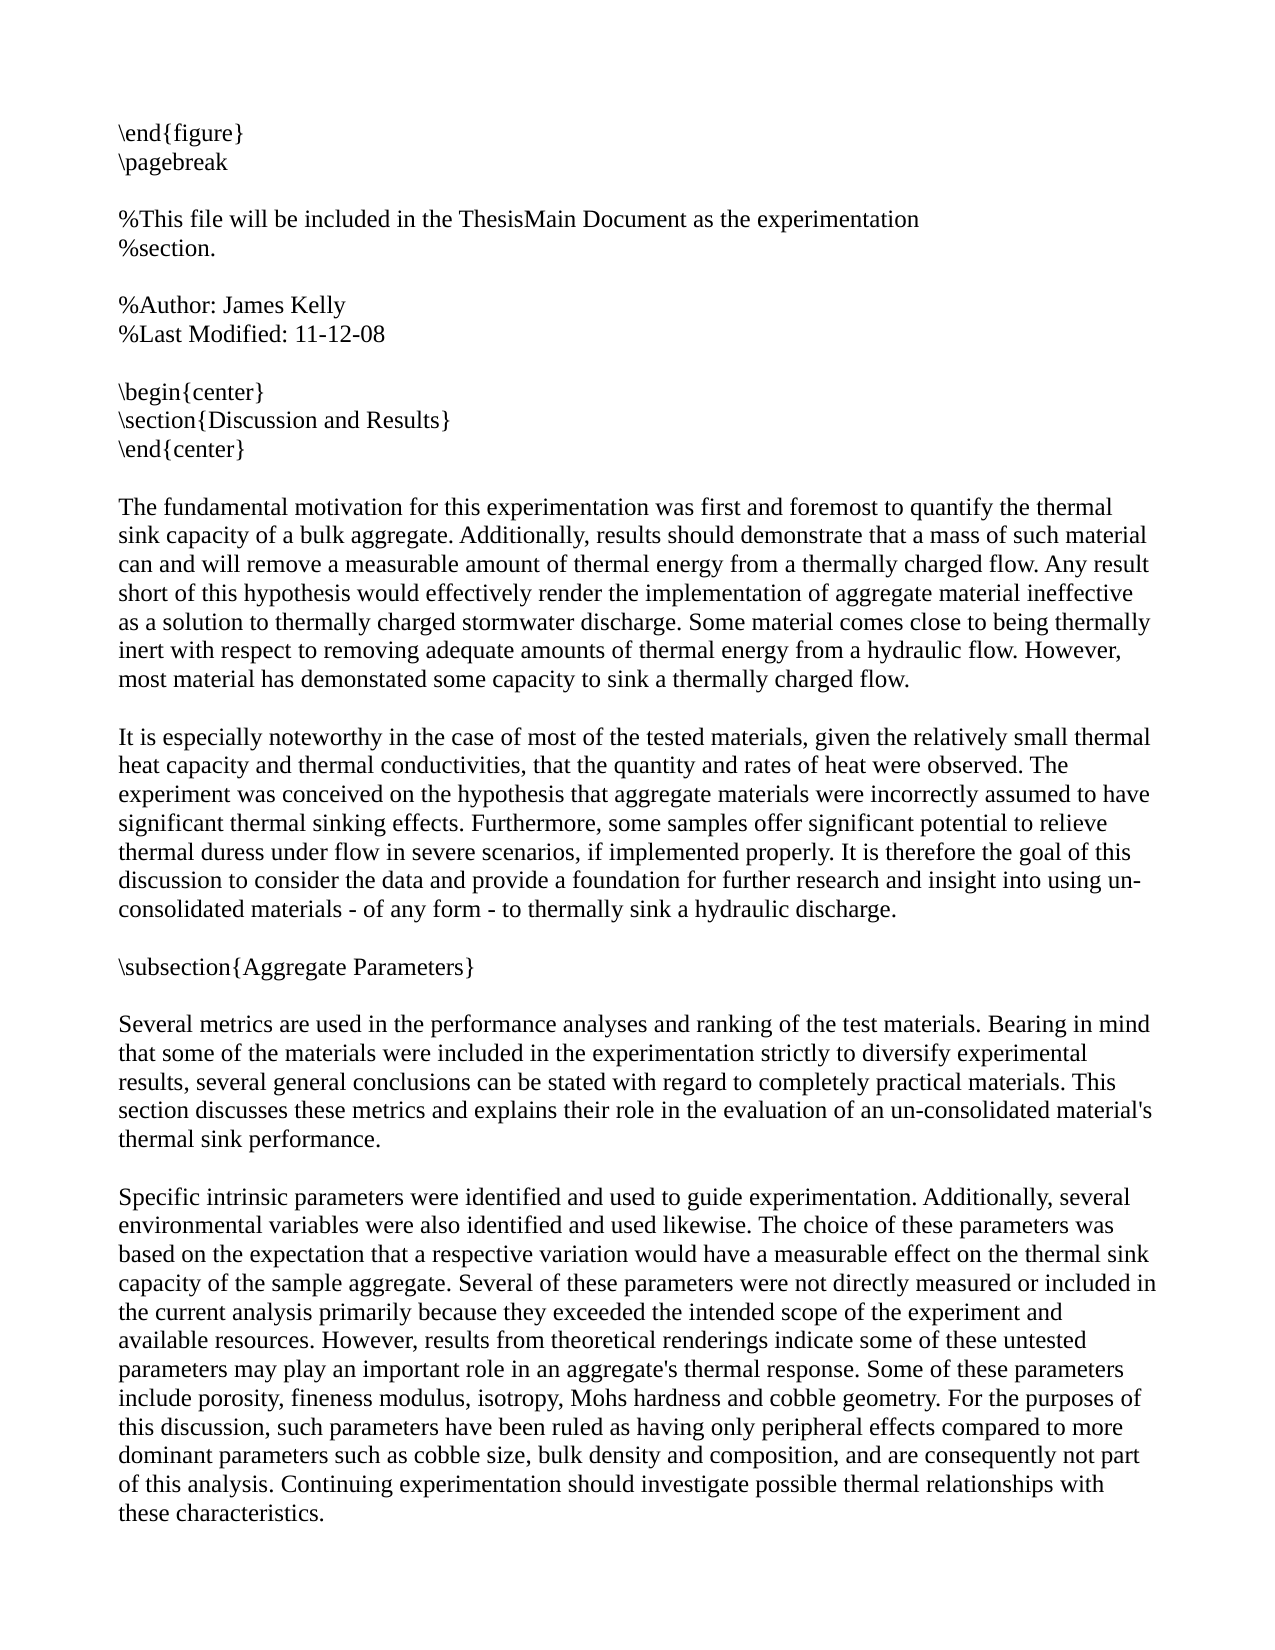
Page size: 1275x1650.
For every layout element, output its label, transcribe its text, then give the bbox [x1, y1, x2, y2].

text \end{center} [118, 434, 1157, 463]
text Specific intrinsic parameters were identified and used to guide experimentation. Additionally, several environmental variables were also identified and used likewise. The choice of these parameters was based on the expectation that a respective variation would have a measurable effect on the thermal sink capacity of the sample aggregate. Several of these parameters were not directly measured or included in the current analysis primarily because they exceeded the intended scope of the experiment and available resources. However, results from theoretical renderings indicate some of these untested parameters may play an important role in an aggregate's thermal response. Some of these parameters include porosity, fineness modulus, isotropy, Mohs hardness and cobble geometry. For the purposes of this discussion, such parameters have been ruled as having only peripheral effects compared to more dominant parameters such as cobble size, bulk density and composition, and are consequently not part of this analysis. Continuing experimentation should investigate possible thermal relationships with these characteristics. [118, 1182, 1157, 1527]
text %This file will be included in the ThesisMain Document as the experimentation [118, 204, 1157, 233]
text %section. [118, 233, 1157, 262]
text \subsection{Aggregate Parameters} [118, 952, 1157, 981]
text Several metrics are used in the performance analyses and ranking of the test materials. Bearing in mind that some of the materials were included in the experimentation strictly to diversify experimental results, several general conclusions can be stated with regard to completely practical materials. This section discusses these metrics and explains their role in the evaluation of an un-consolidated material's thermal sink performance. [118, 1009, 1157, 1153]
text \pagebreak [118, 147, 1157, 176]
text %Author: James Kelly [118, 291, 1157, 319]
text The fundamental motivation for this experimentation was first and foremost to quantify the thermal sink capacity of a bulk aggregate. Additionally, results should demonstrate that a mass of such material can and will remove a measurable amount of thermal energy from a thermally charged flow. Any result short of this hypothesis would effectively render the implementation of aggregate material ineffective as a solution to thermally charged stormwater discharge. Some material comes close to being thermally inert with respect to removing adequate amounts of thermal energy from a hydraulic flow. However, most material has demonstated some capacity to sink a thermally charged flow. [118, 492, 1157, 693]
text \end{figure} [118, 118, 1157, 147]
text %Last Modified: 11-12-08 [118, 319, 1157, 348]
text \section{Discussion and Results} [118, 406, 1157, 434]
text It is especially noteworthy in the case of most of the tested materials, given the relatively small thermal heat capacity and thermal conductivities, that the quantity and rates of heat were observed. The experiment was conceived on the hypothesis that aggregate materials were incorrectly assumed to have significant thermal sinking effects. Furthermore, some samples offer significant potential to relieve thermal duress under flow in severe scenarios, if implemented properly. It is therefore the goal of this discussion to consider the data and provide a foundation for further research and insight into using un-consolidated materials - of any form - to thermally sink a hydraulic discharge. [118, 722, 1157, 923]
text \begin{center} [118, 377, 1157, 406]
